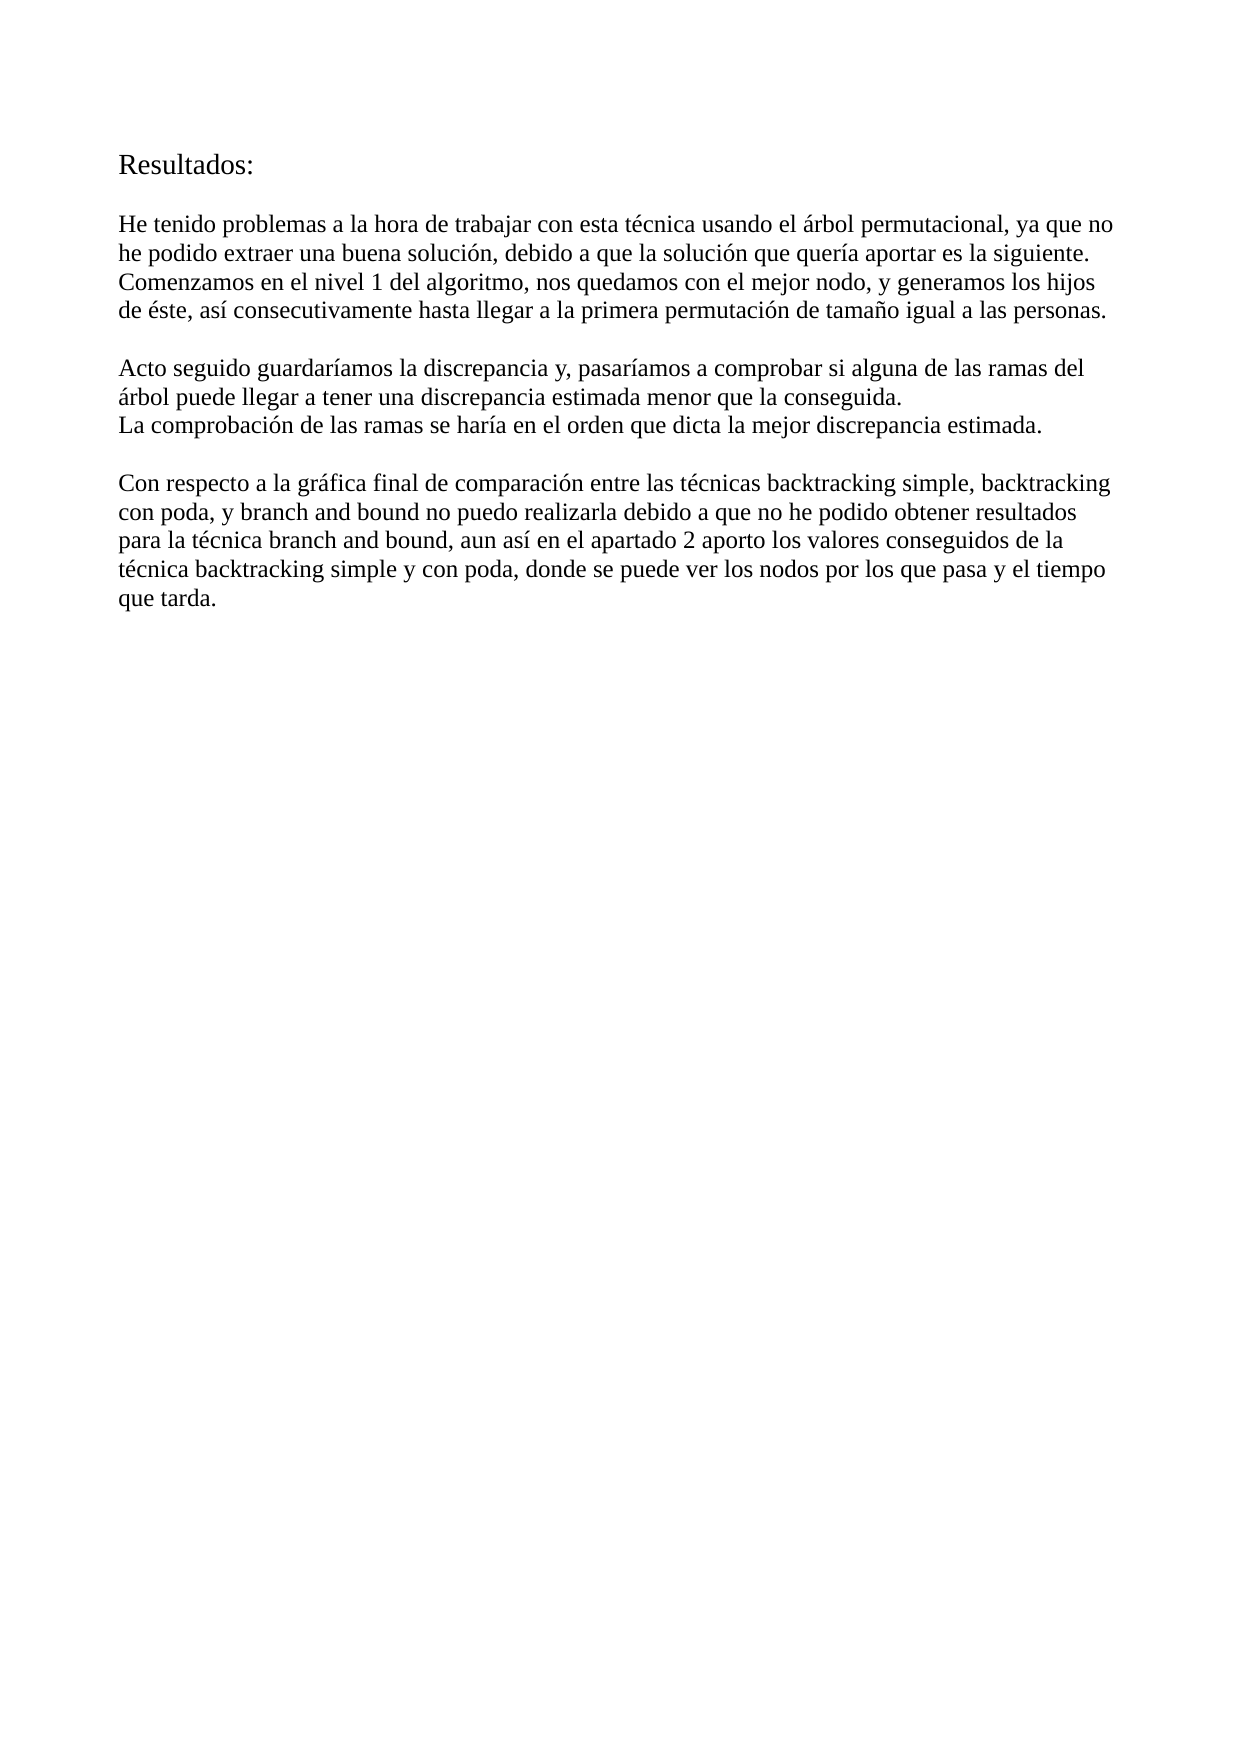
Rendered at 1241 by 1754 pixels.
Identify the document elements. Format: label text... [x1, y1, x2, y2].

text He tenido problemas a la hora de trabajar con esta técnica usando el árbol permutacional, ya que no he podido extraer una buena solución, debido a que la solución que quería aportar es la siguiente. [118, 209, 1122, 267]
text Resultados: [118, 147, 1122, 180]
text Con respecto a la gráfica final de comparación entre las técnicas backtracking simple, backtracking con poda, y branch and bound no puedo realizarla debido a que no he podido obtener resultados para la técnica branch and bound, aun así en el apartado 2 aporto los valores conseguidos de la técnica backtracking simple y con poda, donde se puede ver los nodos por los que pasa y el tiempo que tarda. [118, 468, 1122, 612]
text Acto seguido guardaríamos la discrepancia y, pasaríamos a comprobar si alguna de las ramas del árbol puede llegar a tener una discrepancia estimada menor que la conseguida. [118, 353, 1122, 410]
text Comenzamos en el nivel 1 del algoritmo, nos quedamos con el mejor nodo, y generamos los hijos de éste, así consecutivamente hasta llegar a la primera permutación de tamaño igual a las personas. [118, 267, 1122, 324]
text La comprobación de las ramas se haría en el orden que dicta la mejor discrepancia estimada. [118, 410, 1122, 439]
